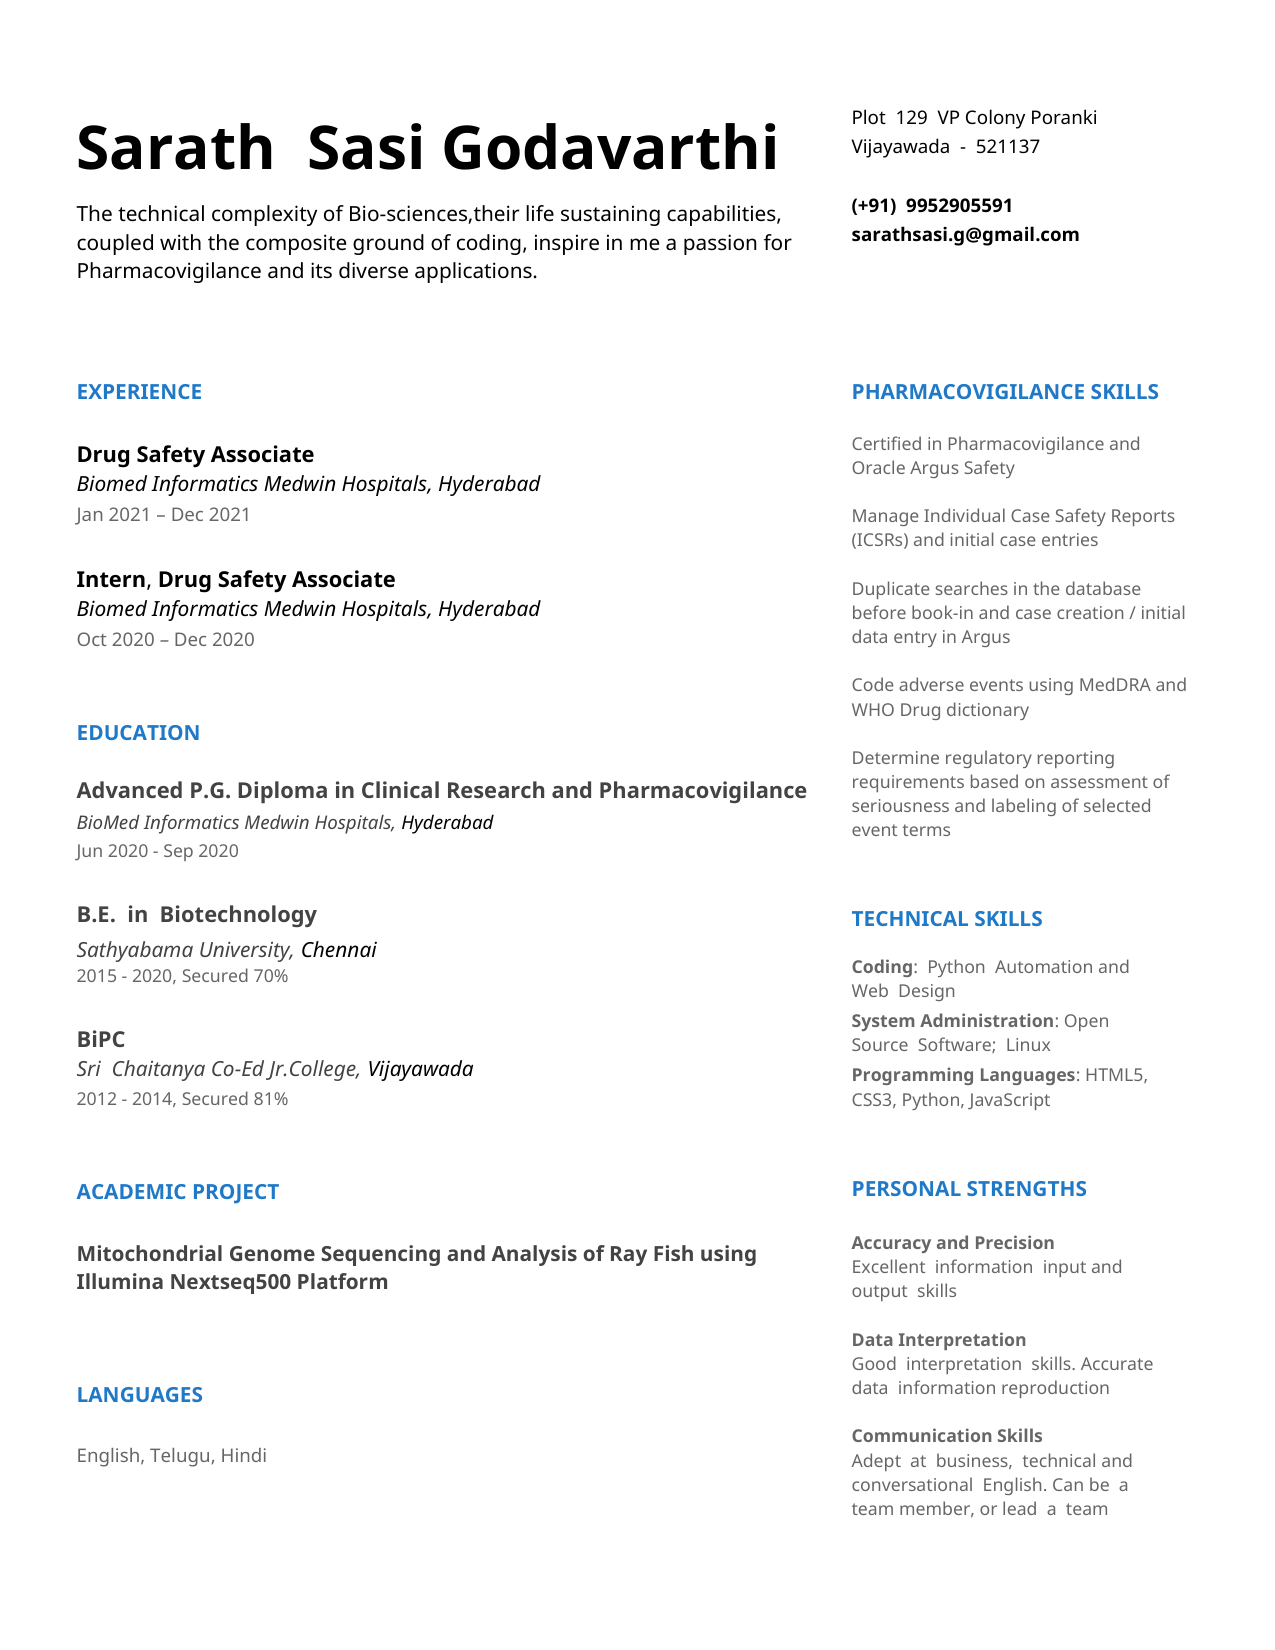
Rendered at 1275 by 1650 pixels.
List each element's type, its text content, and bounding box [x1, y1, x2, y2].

table_header Sarath Sasi Godavarthi The technical complexity of Bio-sciences,their life sustaining capabilities, coupled with the composite ground of coding, inspire in me a passion for Pharmacovigilance and its diverse applications. [61, 90, 836, 300]
table_header Plot 129 VP Colony Poranki Vijayawada - 521137 (+91) 9952905591 sarathsasi.g@gmail.com [836, 90, 1206, 300]
table_cell PHARMACOVIGILANCE SKILLS Certified in Pharmacovigilance and Oracle Argus Safety Manage Individual Case Safety Reports (ICSRs) and initial case entries Duplicate searches in the database before book-in and case creation / initial data entry in Argus Code adverse events using MedDRA and WHO Drug dictionary Determine regulatory reporting requirements based on assessment of seriousness and labeling of selected event terms TECHNICAL SKILLS Coding: Python Automation and Web Design System Administration: Open Source Software; Linux Programming Languages: HTML5, CSS3, Python, JavaScript PERSONAL STRENGTHS Accuracy and Precision Excellent information input and output skills Data Interpretation Good interpretation skills. Accurate data information reproduction Communication Skills Adept at business, technical and conversational English. Can be a team member, or lead a team [836, 300, 1206, 1536]
table_cell EXPERIENCE Drug Safety Associate Biomed Informatics Medwin Hospitals, Hyderabad Jan 2021 – Dec 2021 Intern, Drug Safety Associate Biomed Informatics Medwin Hospitals, Hyderabad Oct 2020 – Dec 2020 EDUCATION Advanced P.G. Diploma in Clinical Research and Pharmacovigilance BioMed Informatics Medwin Hospitals, Hyderabad Jun 2020 - Sep 2020 B.E. in Biotechnology Sathyabama University, Chennai 2015 - 2020, Secured 70% BiPC Sri Chaitanya Co-Ed Jr.College, Vijayawada 2012 - 2014, Secured 81% ACADEMIC PROJECT Mitochondrial Genome Sequencing and Analysis of Ray Fish using Illumina Nextseq500 Platform LANGUAGES English, Telugu, Hindi [61, 300, 836, 1536]
